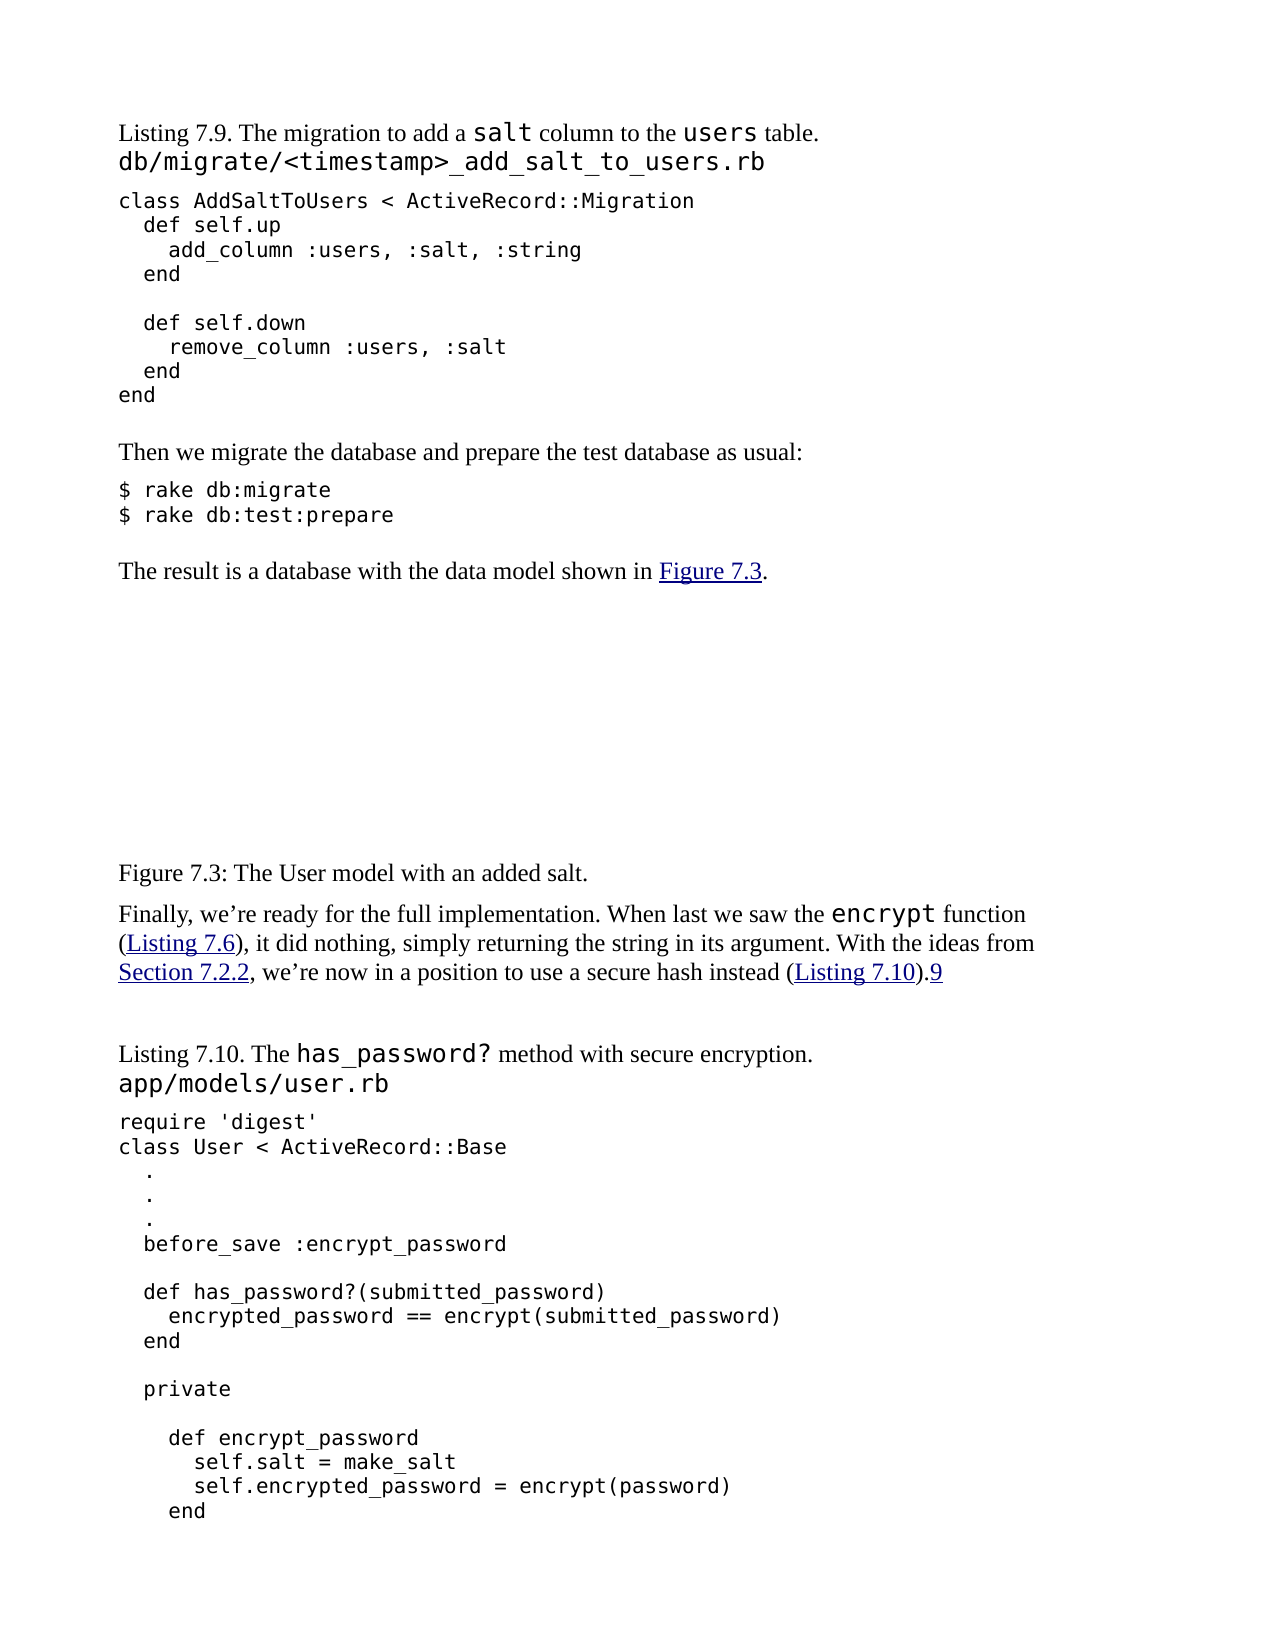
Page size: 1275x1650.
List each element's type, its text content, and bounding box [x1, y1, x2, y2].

text def self.up [118, 213, 1157, 238]
text Listing 7.10. The has_password? method with secure encryption. app/models/user.rb [118, 1039, 1157, 1098]
text end [118, 383, 1157, 408]
text class AddSaltToUsers < ActiveRecord::Migration [118, 189, 1157, 213]
text . [118, 1207, 1157, 1232]
text remove_column :users, :salt [118, 335, 1157, 359]
text before_save :encrypt_password [118, 1232, 1157, 1256]
text def encrypt_password [118, 1426, 1157, 1450]
text private [118, 1377, 1157, 1402]
text require 'digest' [118, 1110, 1157, 1135]
text . [118, 1183, 1157, 1207]
text Figure 7.3: The User model with an added salt. [118, 858, 1157, 886]
text Then we migrate the database and prepare the test database as usual: [118, 437, 1157, 466]
text $ rake db:migrate [118, 478, 1157, 503]
text self.encrypted_password = encrypt(password) [118, 1474, 1157, 1499]
text def has_password?(submitted_password) [118, 1280, 1157, 1304]
text . [118, 1159, 1157, 1183]
text Listing 7.9. The migration to add a salt column to the users table. db/migrate/<timestamp>_add_salt_to_users.rb [118, 118, 1157, 177]
text add_column :users, :salt, :string [118, 238, 1157, 262]
text The result is a database with the data model shown in Figure 7.3. [118, 556, 1157, 585]
text class User < ActiveRecord::Base [118, 1135, 1157, 1159]
text self.salt = make_salt [118, 1450, 1157, 1474]
text end [118, 1499, 1157, 1523]
text end [118, 359, 1157, 383]
text encrypted_password == encrypt(submitted_password) [118, 1304, 1157, 1329]
text end [118, 1329, 1157, 1353]
text $ rake db:test:prepare [118, 503, 1157, 527]
text Finally, we’re ready for the full implementation. When last we saw the encrypt function (Listing 7.6), it did nothing, simply returning the string in its argument. With the ideas from Section 7.2.2, we’re now in a position to use a secure hash instead (Listing 7.10).9 [118, 899, 1157, 986]
text def self.down [118, 311, 1157, 335]
text end [118, 262, 1157, 286]
